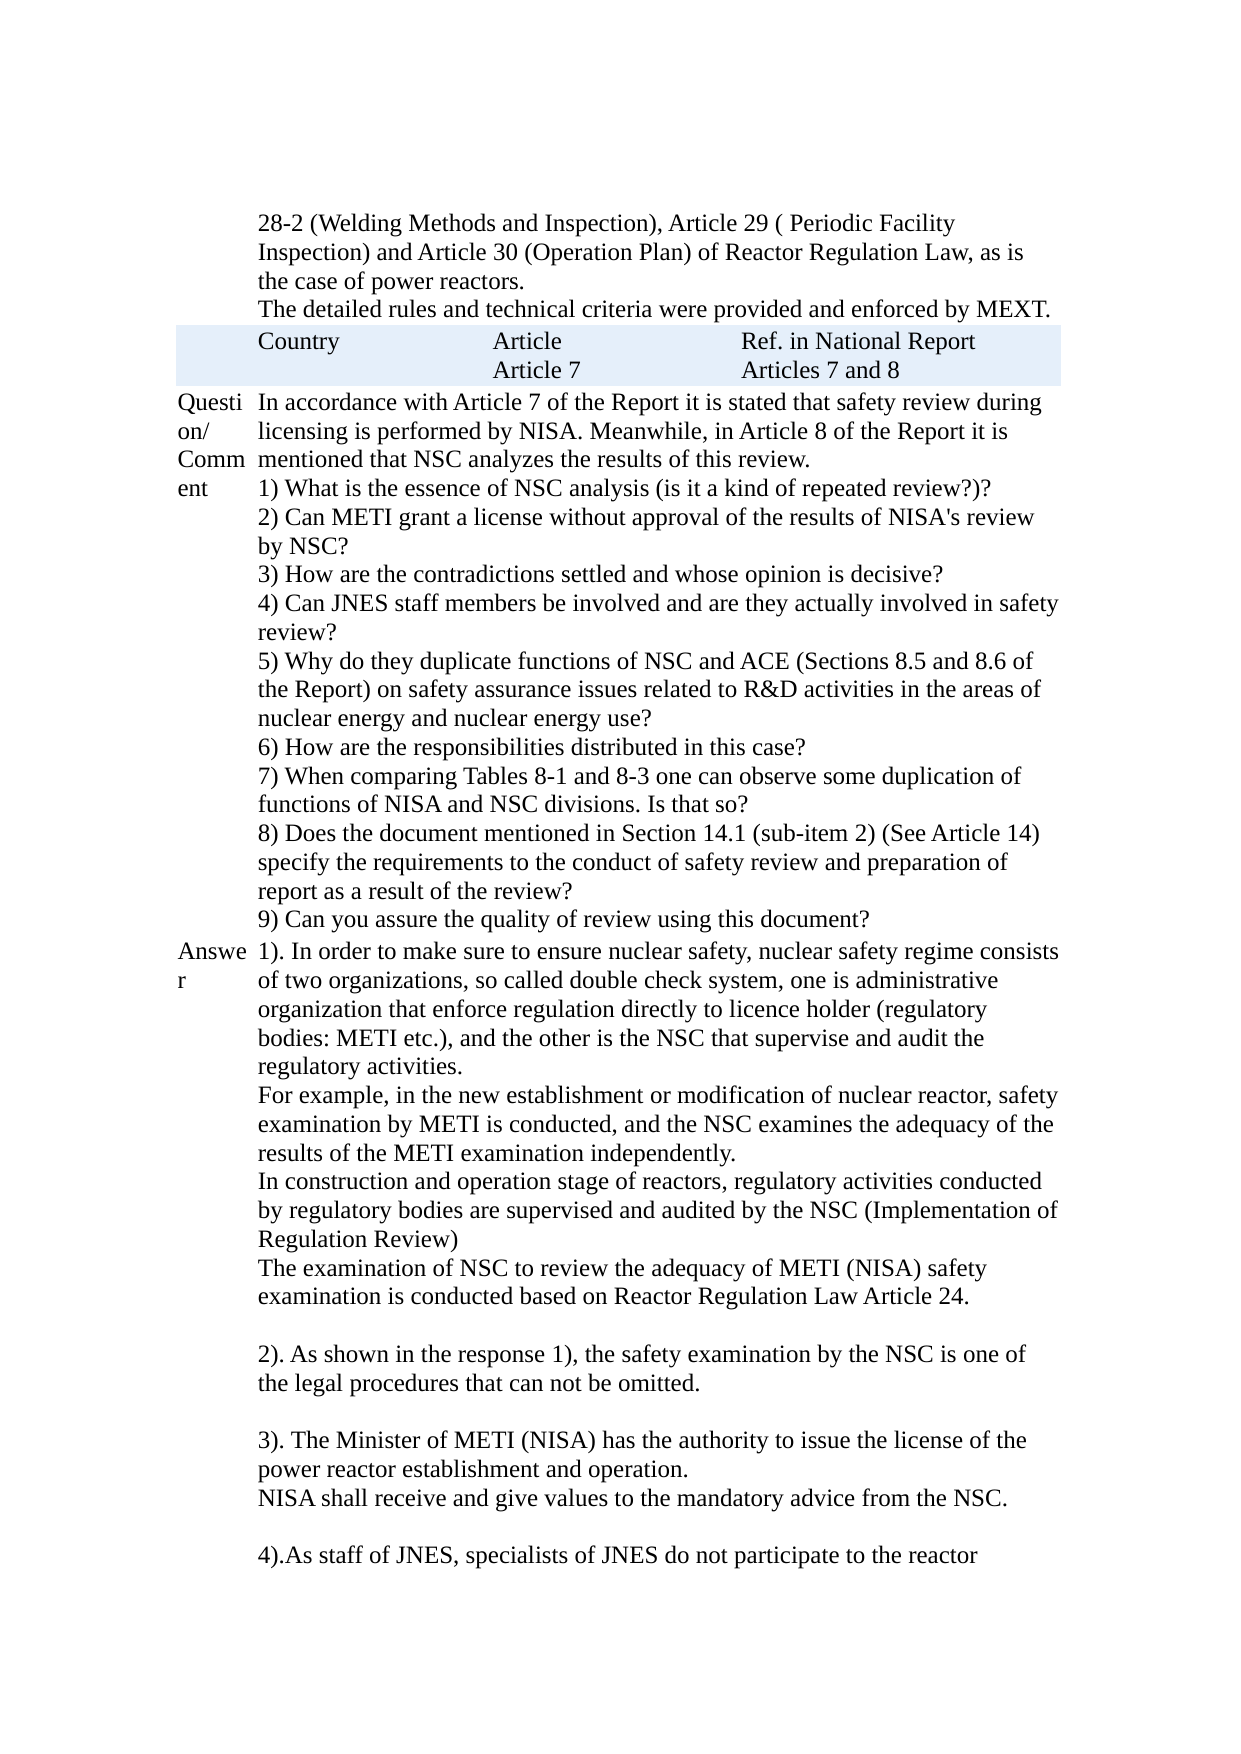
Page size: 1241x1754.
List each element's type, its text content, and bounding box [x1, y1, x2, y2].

table_cell In accordance with Article 7 of the Report it is stated that safety review during licensing is performed by NISA. Meanwhile, in Article 8 of the Report it is mentioned that NSC analyzes the results of this review. 1) What is the essence of NSC analysis (is it a kind of repeated review?)? 2) Can METI grant a license without approval of the results of NISA's review by NSC? 3) How are the contradictions settled and whose opinion is decisive? 4) Can JNES staff members be involved and are they actually involved in safety review? 5) Why do they duplicate functions of NSC and ACE (Sections 8.5 and 8.6 of the Report) on safety assurance issues related to R&D activities in the areas of nuclear energy and nuclear energy use? 6) How are the responsibilities distributed in this case? 7) When comparing Tables 8-1 and 8-3 one can observe some duplication of functions of NISA and NSC divisions. Is that so? 8) Does the document mentioned in Section 14.1 (sub-item 2) (See Article 14) specify the requirements to the conduct of safety review and preparation of report as a result of the review? 9) Can you assure the quality of review using this document? [256, 386, 1061, 935]
table_cell 1). In order to make sure to ensure nuclear safety, nuclear safety regime consists of two organizations, so called double check system, one is administrative organization that enforce regulation directly to licence holder (regulatory bodies: METI etc.), and the other is the NSC that supervise and audit the regulatory activities. For example, in the new establishment or modification of nuclear reactor, safety examination by METI is conducted, and the NSC examines the adequacy of the results of the METI examination independently. In construction and operation stage of reactors, regulatory activities conducted by regulatory bodies are supervised and audited by the NSC (Implementation of Regulation Review) The examination of NSC to review the adequacy of METI (NISA) safety examination is conducted based on Reactor Regulation Law Article 24. 2). As shown in the response 1), the safety examination by the NSC is one of the legal procedures that can not be omitted. 3). The Minister of METI (NISA) has the authority to issue the license of the power reactor establishment and operation. NISA shall receive and give values to the mandatory advice from the NSC. 4).As staff of JNES, specialists of JNES do not participate to the reactor [256, 935, 1061, 1571]
table_cell Answer [176, 935, 256, 1571]
table_cell Question/ Comment [176, 386, 256, 935]
table_cell [176, 207, 256, 325]
table_cell Country [256, 325, 491, 386]
table_cell 28-2 (Welding Methods and Inspection), Article 29 ( Periodic Facility Inspection) and Article 30 (Operation Plan) of Reactor Regulation Law, as is the case of power reactors. The detailed rules and technical criteria were provided and enforced by MEXT. [256, 207, 1061, 325]
table_cell Article Article 7 [491, 325, 739, 386]
table_cell Ref. in National Report Articles 7 and 8 [739, 325, 1061, 386]
table_cell [176, 325, 256, 386]
